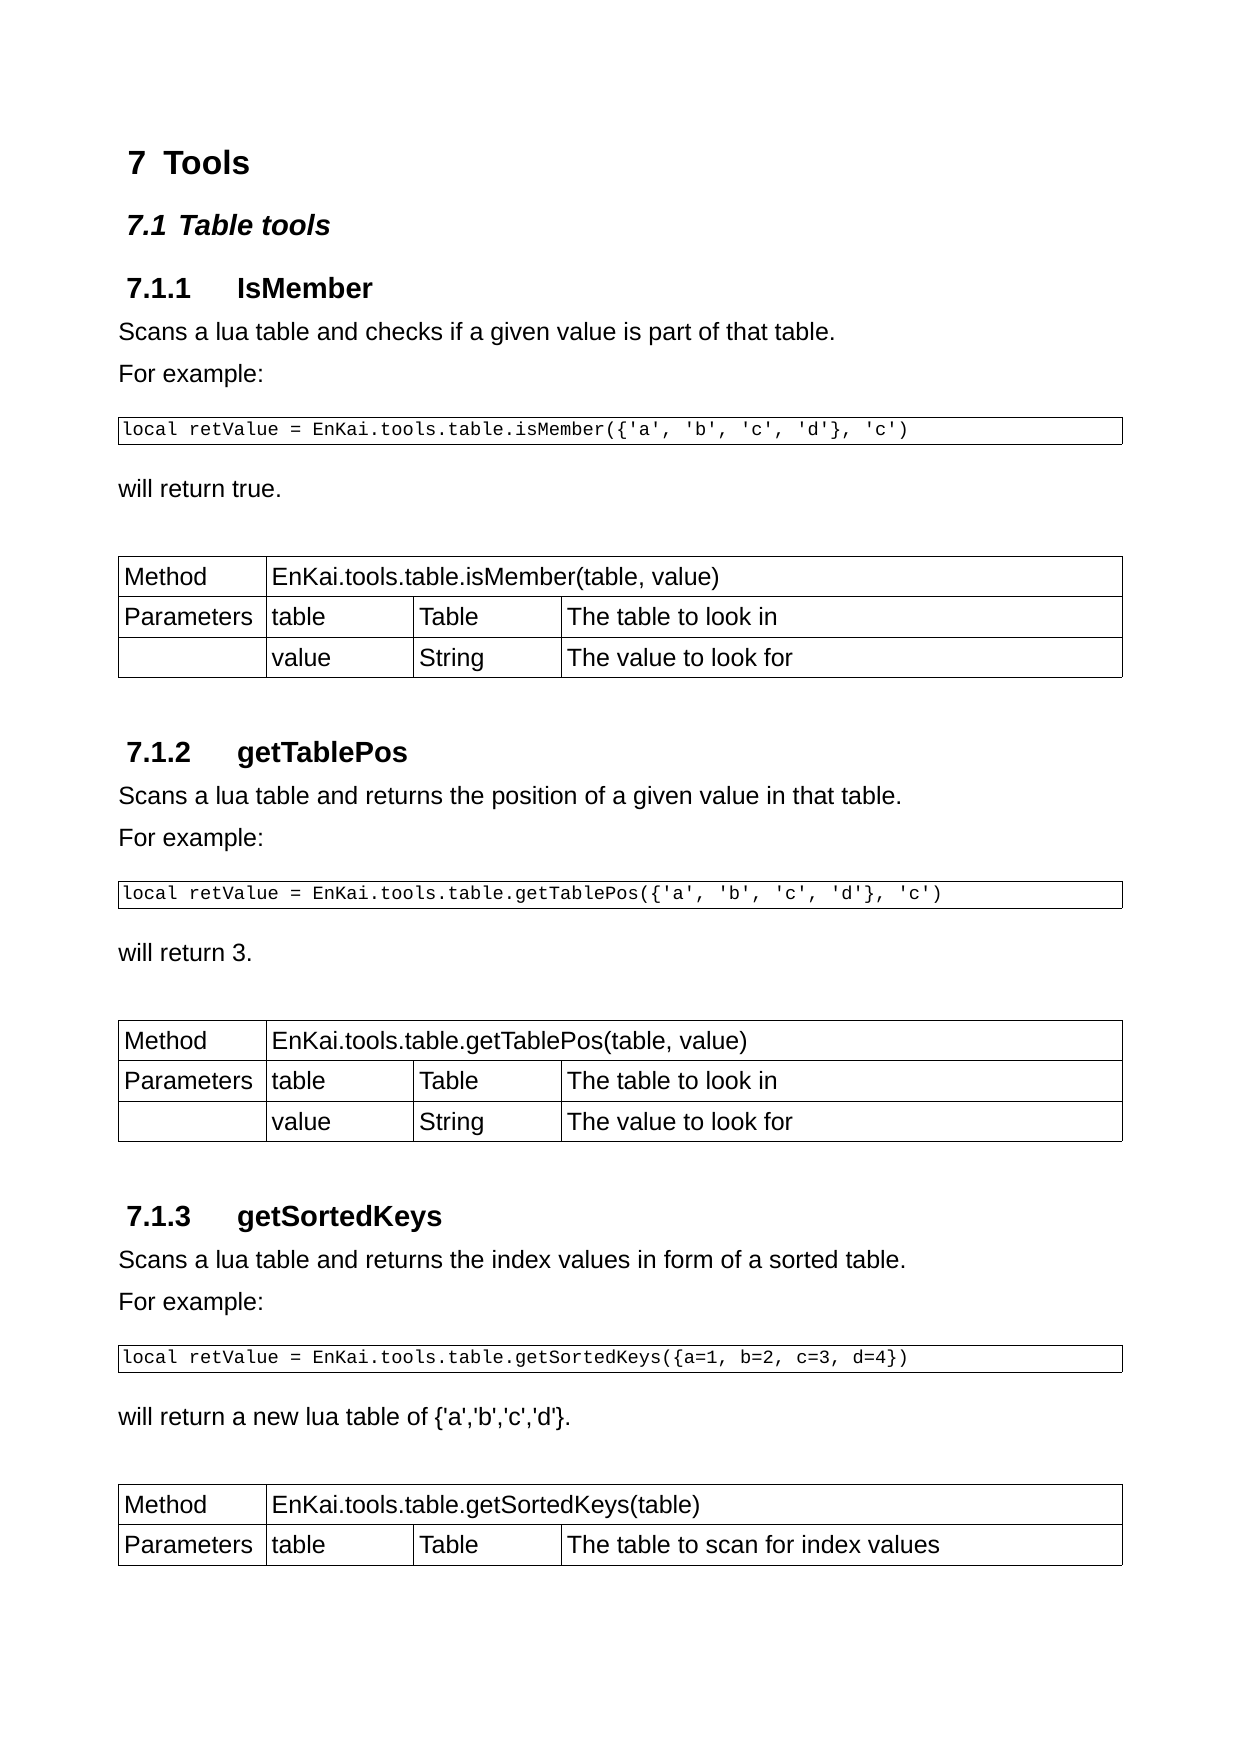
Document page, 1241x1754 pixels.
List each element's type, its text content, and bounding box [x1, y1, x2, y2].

text local retValue = EnKai.tools.table.isMember({'a', 'b', 'c', 'd'}, 'c') [119, 418, 1122, 444]
text Scans a lua table and returns the position of a given value in that table. [118, 781, 1122, 810]
subtitle getSortedKeys [118, 1199, 1122, 1233]
text For example: [118, 822, 1122, 851]
table_cell String [414, 1102, 561, 1141]
subtitle Tools [118, 143, 1122, 182]
text Scans a lua table and checks if a given value is part of that table. [118, 317, 1122, 346]
table_header EnKai.tools.table.getSortedKeys(table) [267, 1485, 1122, 1524]
table_cell The table to scan for index values [562, 1525, 1122, 1564]
table_cell String [414, 638, 561, 677]
table_header EnKai.tools.table.getTablePos(table, value) [267, 1021, 1122, 1060]
table_header Method [119, 1021, 266, 1060]
table_header EnKai.tools.table.isMember(table, value) [267, 557, 1122, 596]
table_header Method [119, 1485, 266, 1524]
text For example: [118, 358, 1122, 387]
subtitle Table tools [118, 208, 1122, 242]
text local retValue = EnKai.tools.table.getTablePos({'a', 'b', 'c', 'd'}, 'c') [119, 882, 1122, 908]
table_cell The value to look for [562, 638, 1122, 677]
text Scans a lua table and returns the index values in form of a sorted table. [118, 1245, 1122, 1274]
table_header Method [119, 557, 266, 596]
table_cell [119, 638, 266, 677]
table_cell Parameters [119, 1061, 266, 1101]
table_cell Parameters [119, 1525, 266, 1564]
text For example: [118, 1286, 1122, 1315]
table_cell Table [414, 597, 561, 637]
table_cell table [267, 1525, 413, 1564]
table_cell table [267, 597, 413, 637]
table_cell The value to look for [562, 1102, 1122, 1141]
table_cell value [267, 638, 413, 677]
subtitle getTablePos [118, 735, 1122, 769]
table_cell The table to look in [562, 1061, 1122, 1101]
table_cell The table to look in [562, 597, 1122, 637]
text will return a new lua table of {'a','b','c','d'}. [118, 1401, 1122, 1430]
text will return 3. [118, 937, 1122, 966]
subtitle IsMember [118, 271, 1122, 305]
table_cell Table [414, 1525, 561, 1564]
table_cell table [267, 1061, 413, 1101]
text local retValue = EnKai.tools.table.getSortedKeys({a=1, b=2, c=3, d=4}) [119, 1346, 1122, 1372]
table_cell [119, 1102, 266, 1141]
table_cell Parameters [119, 597, 266, 637]
table_cell value [267, 1102, 413, 1141]
table_cell Table [414, 1061, 561, 1101]
text will return true. [118, 473, 1122, 502]
